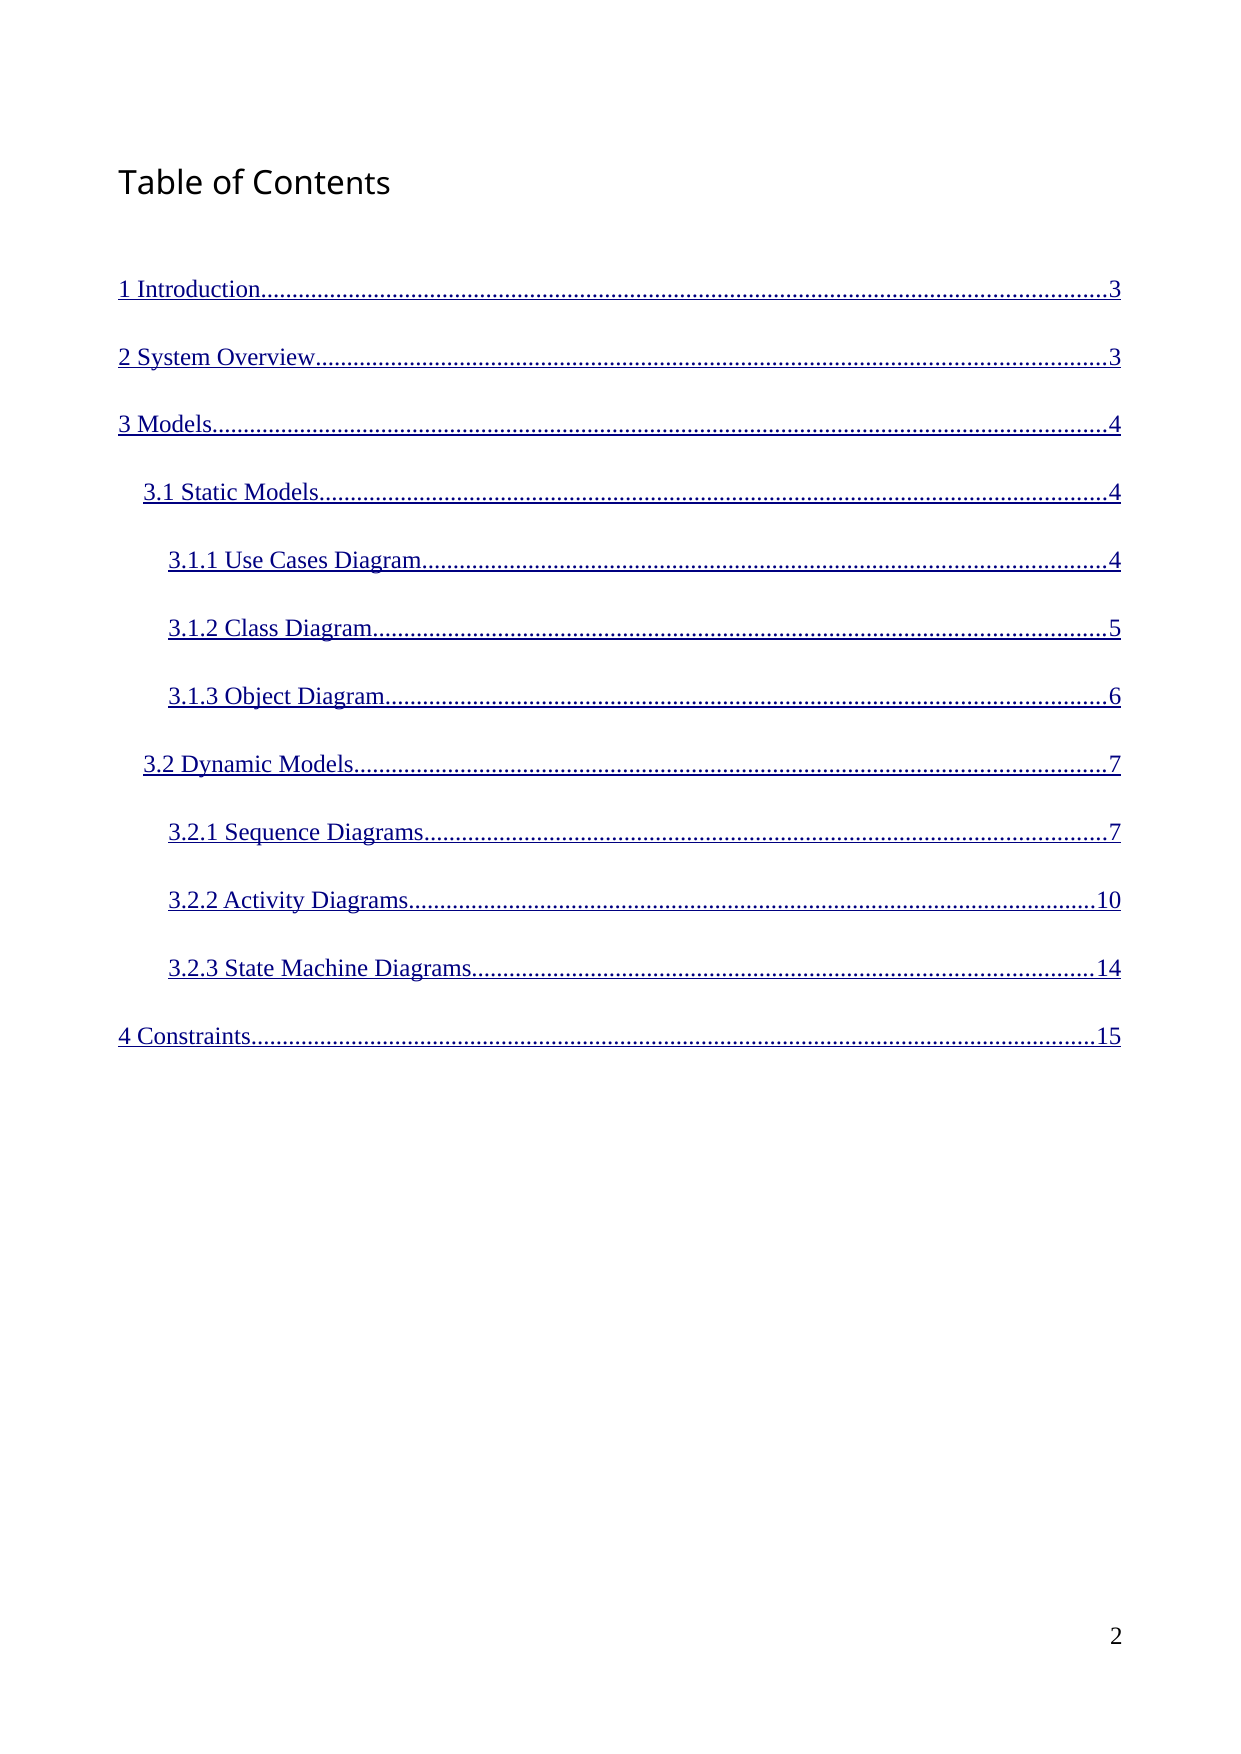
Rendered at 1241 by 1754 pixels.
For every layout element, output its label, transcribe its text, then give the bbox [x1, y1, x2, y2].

text 3.2.2 Activity Diagrams 10 [168, 885, 1122, 914]
text 2 System Overview 3 [118, 342, 1122, 370]
text 4 Constraints 15 [118, 1021, 1122, 1049]
text 3.2.3 State Machine Diagrams 14 [168, 953, 1122, 982]
text 3.1.2 Class Diagram 5 [168, 613, 1122, 642]
text 3.1.1 Use Cases Diagram 4 [168, 545, 1122, 574]
text 3.1 Static Models 4 [143, 477, 1122, 506]
text Table of Contents [118, 158, 1122, 204]
text 1 Introduction 3 [118, 274, 1122, 302]
text 3 Models 4 [118, 409, 1122, 438]
text 3.2 Dynamic Models 7 [143, 749, 1122, 778]
text 3.1.3 Object Diagram 6 [168, 681, 1122, 710]
text 3.2.1 Sequence Diagrams 7 [168, 817, 1122, 846]
